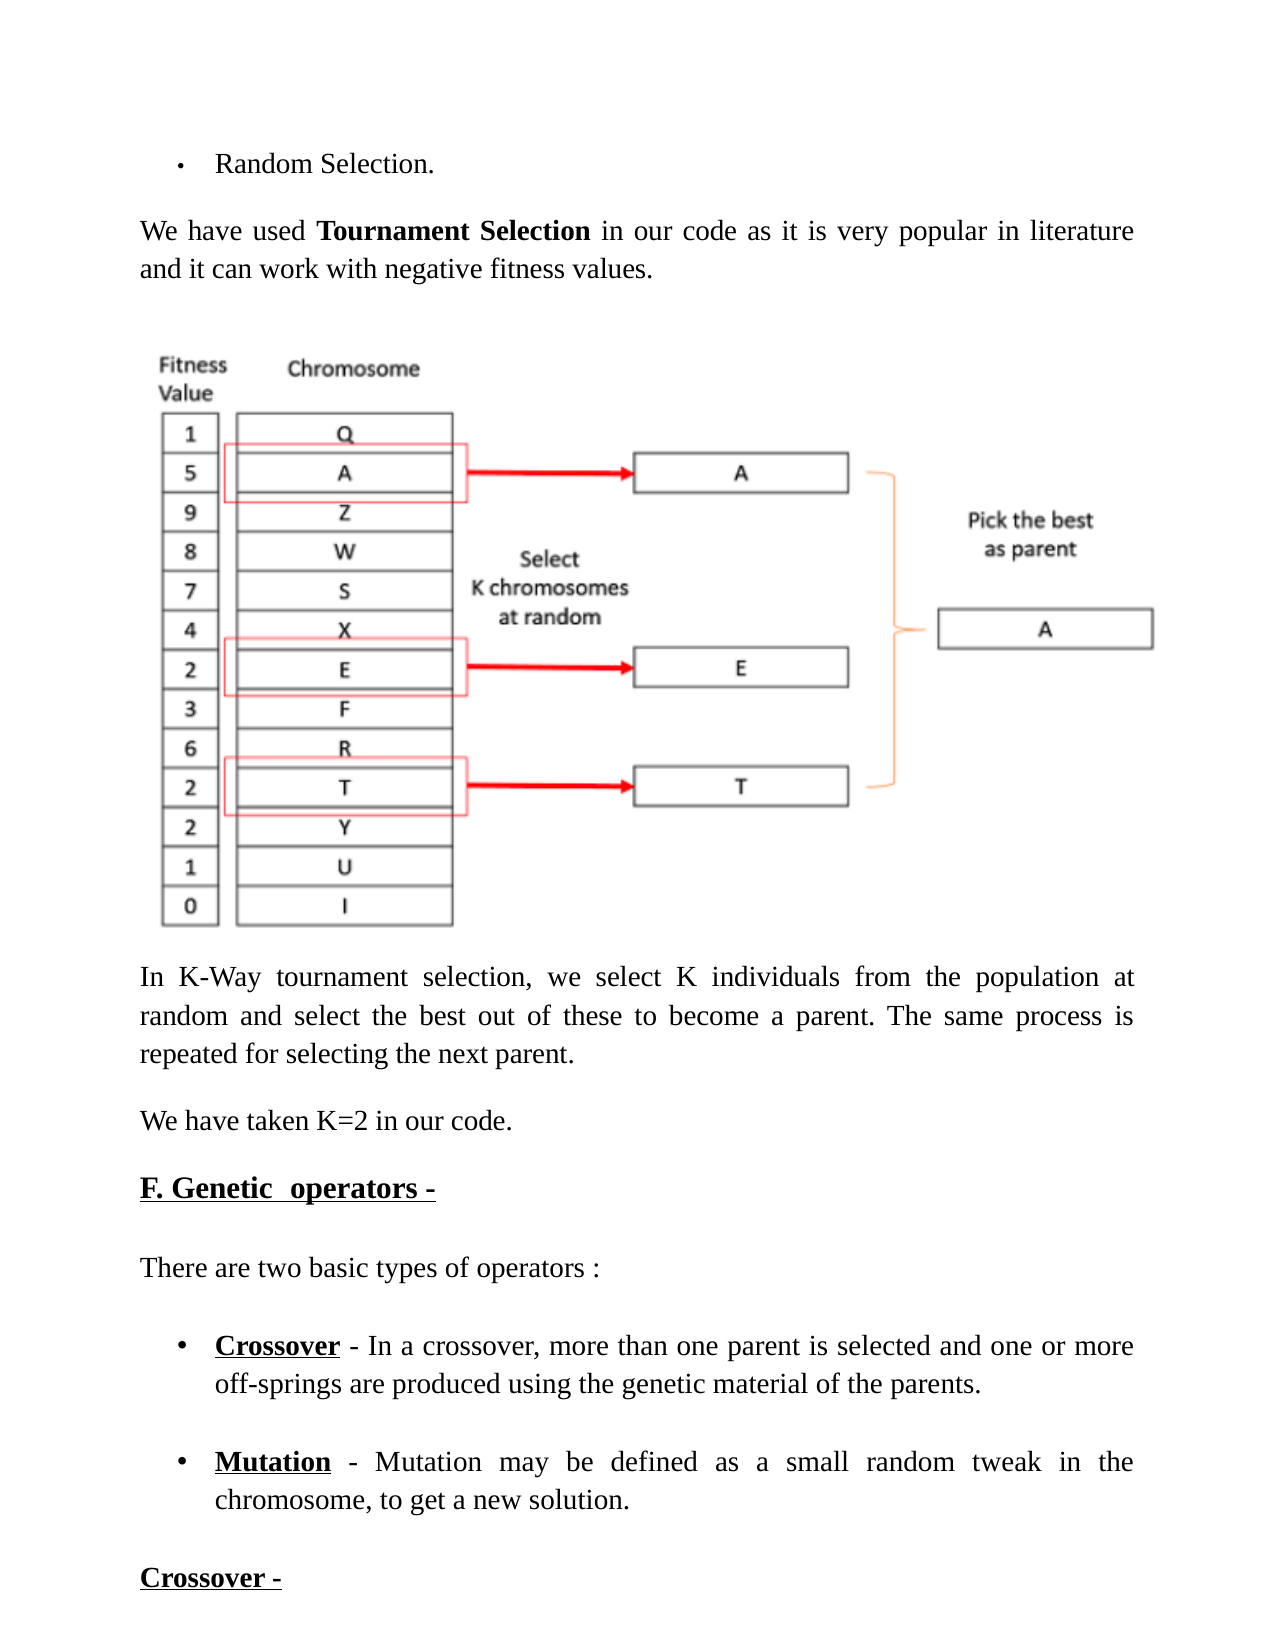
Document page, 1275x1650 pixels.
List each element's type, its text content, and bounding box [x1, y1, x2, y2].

list Crossover - [139, 1560, 1135, 1593]
text We have used Tournament Selection in our code as it is very popular in literature and it can work with negative fitness values. [139, 213, 1135, 284]
text In K-Way tournament selection, we select K individuals from the population at random and select the best out of these to become a parent. The same process is repeated for selecting the next parent. [139, 850, 1135, 1069]
text There are two basic types of operators : [139, 1250, 1135, 1283]
list Random Selection. [177, 146, 1135, 179]
list Mutation - Mutation may be defined as a small random tweak in the chromosome, to get a new solution. [177, 1444, 1135, 1516]
text We have taken K=2 in our code. [139, 1103, 1135, 1136]
list Crossover - In a crossover, more than one parent is selected and one or more off-springs are produced using the genetic material of the parents. [177, 1328, 1135, 1399]
text F. Genetic operators - [139, 1169, 1135, 1206]
picture [147, 331, 1173, 960]
